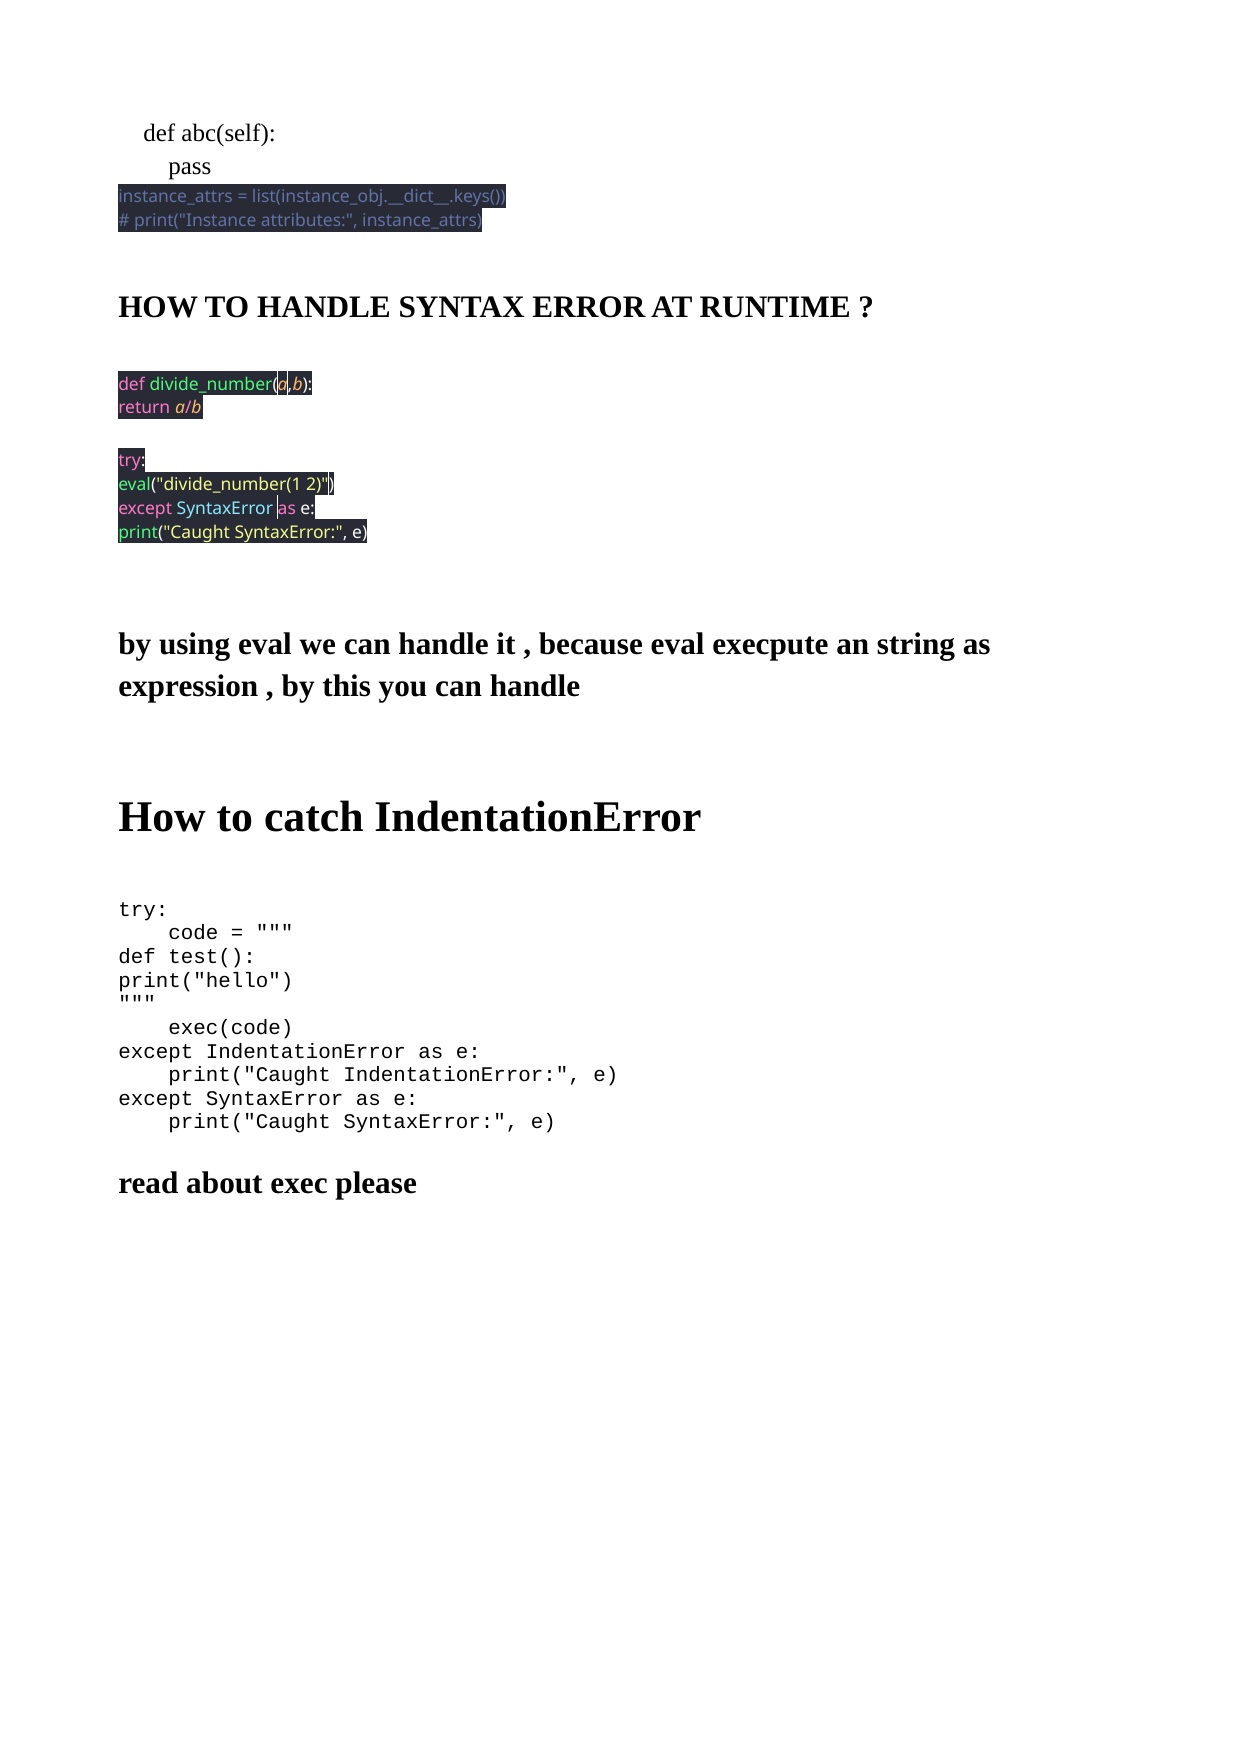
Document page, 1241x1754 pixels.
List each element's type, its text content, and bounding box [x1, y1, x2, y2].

text """ [118, 993, 1122, 1017]
text print("Caught SyntaxError:", e) [118, 1112, 1122, 1135]
text try: [118, 899, 1122, 922]
text eval("divide_number(1 2)") [118, 472, 1122, 495]
text by using eval we can handle it , because eval execpute an string as expression , by this you can handle [118, 626, 1122, 703]
text exec(code) [118, 1017, 1122, 1041]
text def test(): [118, 946, 1122, 970]
text instance_attrs = list(instance_obj.__dict__.keys()) [118, 184, 1122, 208]
text except SyntaxError as e: [118, 1088, 1122, 1112]
text try: [118, 448, 1122, 472]
text code = """ [118, 922, 1122, 946]
text print("Caught SyntaxError:", e) [118, 519, 1122, 543]
text HOW TO HANDLE SYNTAX ERROR AT RUNTIME ? [118, 289, 1122, 325]
text except IndentationError as e: [118, 1041, 1122, 1064]
text return a/b [118, 395, 1122, 419]
text # print("Instance attributes:", instance_attrs) [118, 208, 1122, 232]
text print("hello") [118, 970, 1122, 993]
text print("Caught IndentationError:", e) [118, 1064, 1122, 1088]
text except SyntaxError as e: [118, 495, 1122, 519]
text pass [118, 151, 1122, 180]
text def divide_number(a,b): [118, 371, 1122, 395]
subtitle How to catch IndentationError [118, 791, 1122, 841]
text read about exec please [118, 1165, 1122, 1201]
text def abc(self): [118, 118, 1122, 147]
